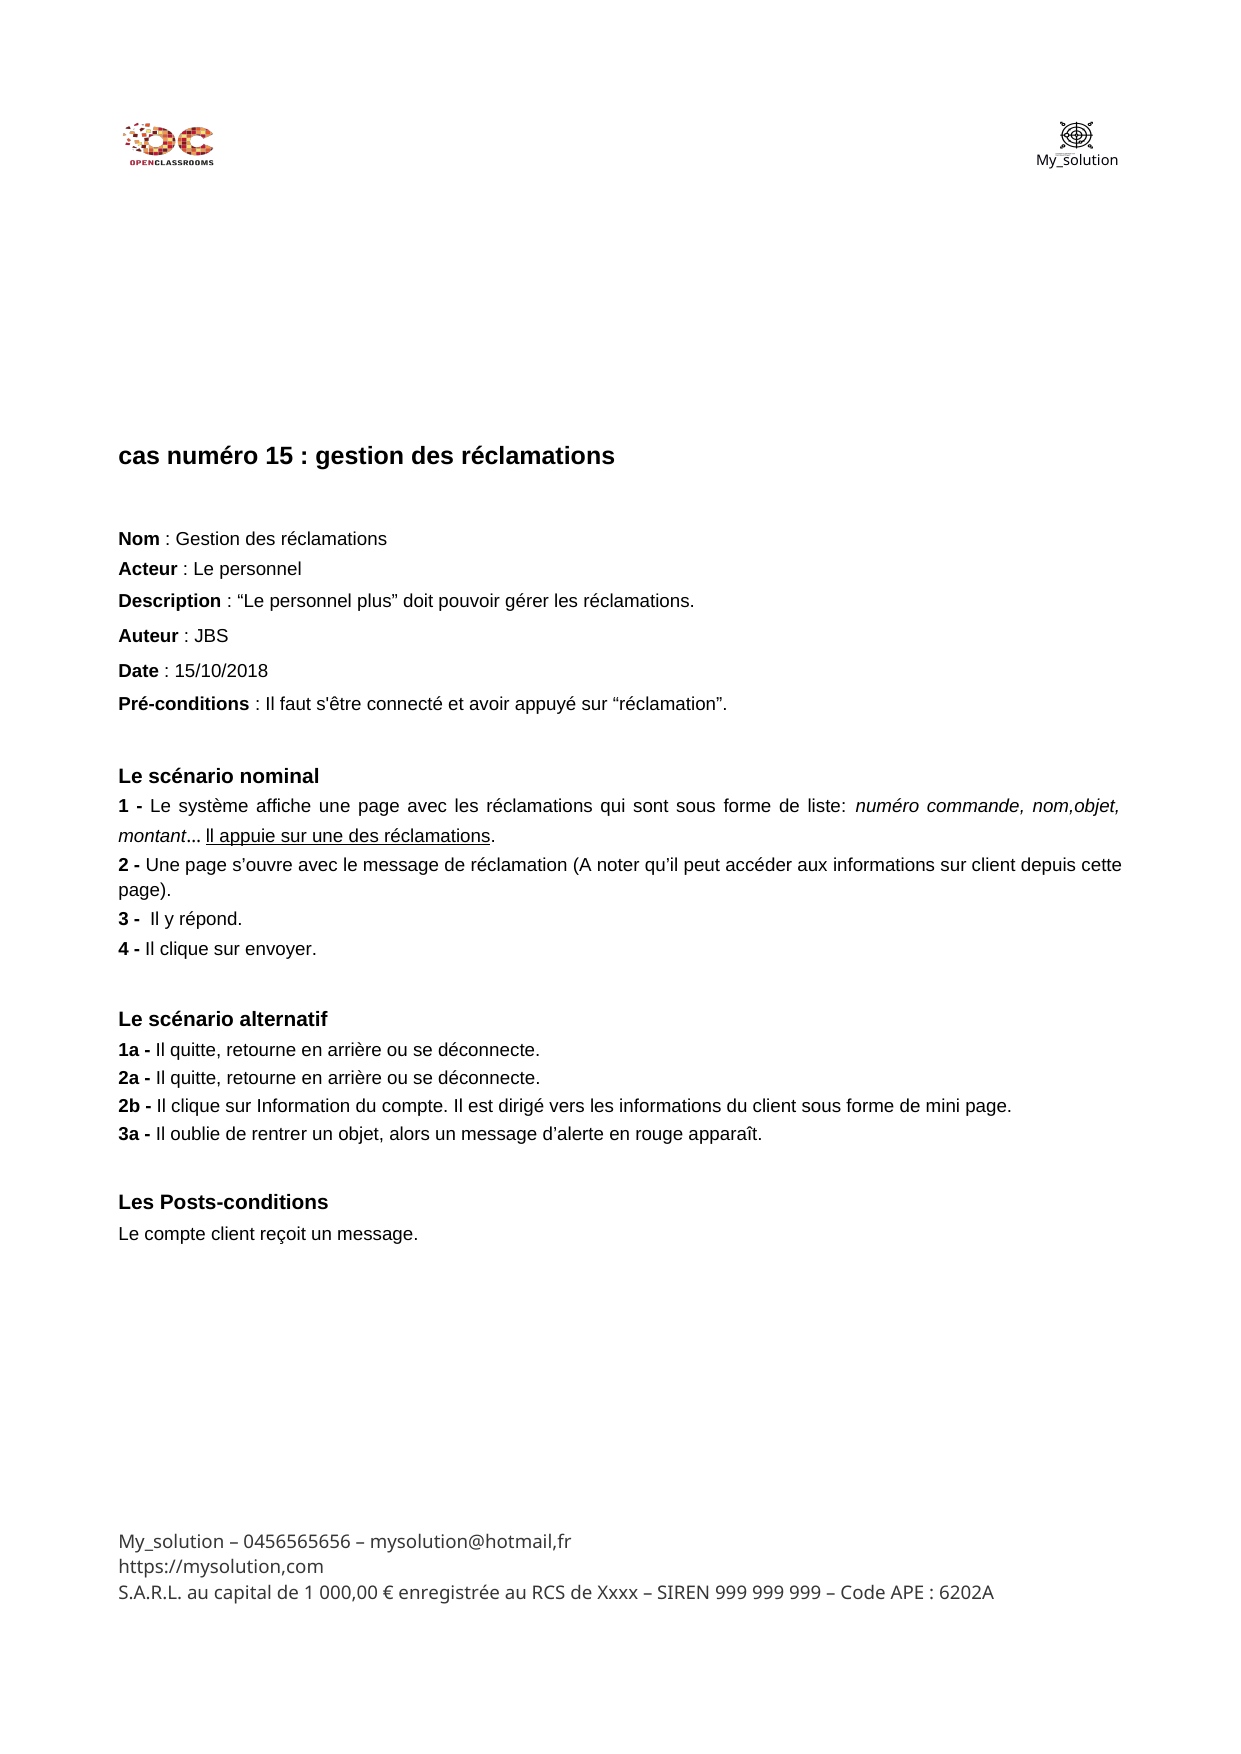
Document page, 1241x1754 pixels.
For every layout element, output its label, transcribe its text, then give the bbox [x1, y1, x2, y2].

text 1a - Il quitte, retourne en arrière ou se déconnecte. [118, 1036, 1122, 1062]
text Le scénario alternatif [118, 1007, 1122, 1031]
text 2a - Il quitte, retourne en arrière ou se déconnecte. [118, 1067, 1122, 1088]
text Les Posts-conditions [118, 1190, 1122, 1214]
text Acteur : Le personnel [118, 557, 1122, 579]
text Le compte client reçoit un message. [118, 1223, 1122, 1244]
text 2 - Une page s’ouvre avec le message de réclamation (A noter qu’il peut accéder aux informations sur client depuis cette page). [118, 853, 1122, 901]
text 4 - Il clique sur envoyer. [118, 936, 1122, 961]
text 3 - Il y répond. [118, 905, 1122, 931]
text Auteur : JBS [118, 622, 1122, 648]
text 1 - Le système affiche une page avec les réclamations qui sont sous forme de liste: numéro commande, nom,objet, montant… ll appuie sur une des réclamations. [118, 792, 1122, 848]
picture [1052, 118, 1101, 158]
text Description : “Le personnel plus” doit pouvoir gérer les réclamations. [118, 587, 1122, 613]
picture [119, 118, 217, 170]
text Le scénario nominal [118, 763, 1122, 787]
text 3a - Il oublie de rentrer un objet, alors un message d’alerte en rouge apparaît. [118, 1123, 1122, 1145]
text cas numéro 15 : gestion des réclamations [118, 409, 1122, 472]
text Pré-conditions : Il faut s'être connecté et avoir appuyé sur “réclamation”. [118, 693, 1122, 714]
text Date : 15/10/2018 [118, 658, 1122, 683]
text 2b - Il clique sur Information du compte. Il est dirigé vers les informations du client sous forme de mini page. [118, 1092, 1122, 1118]
text Nom : Gestion des réclamations [118, 528, 1122, 549]
